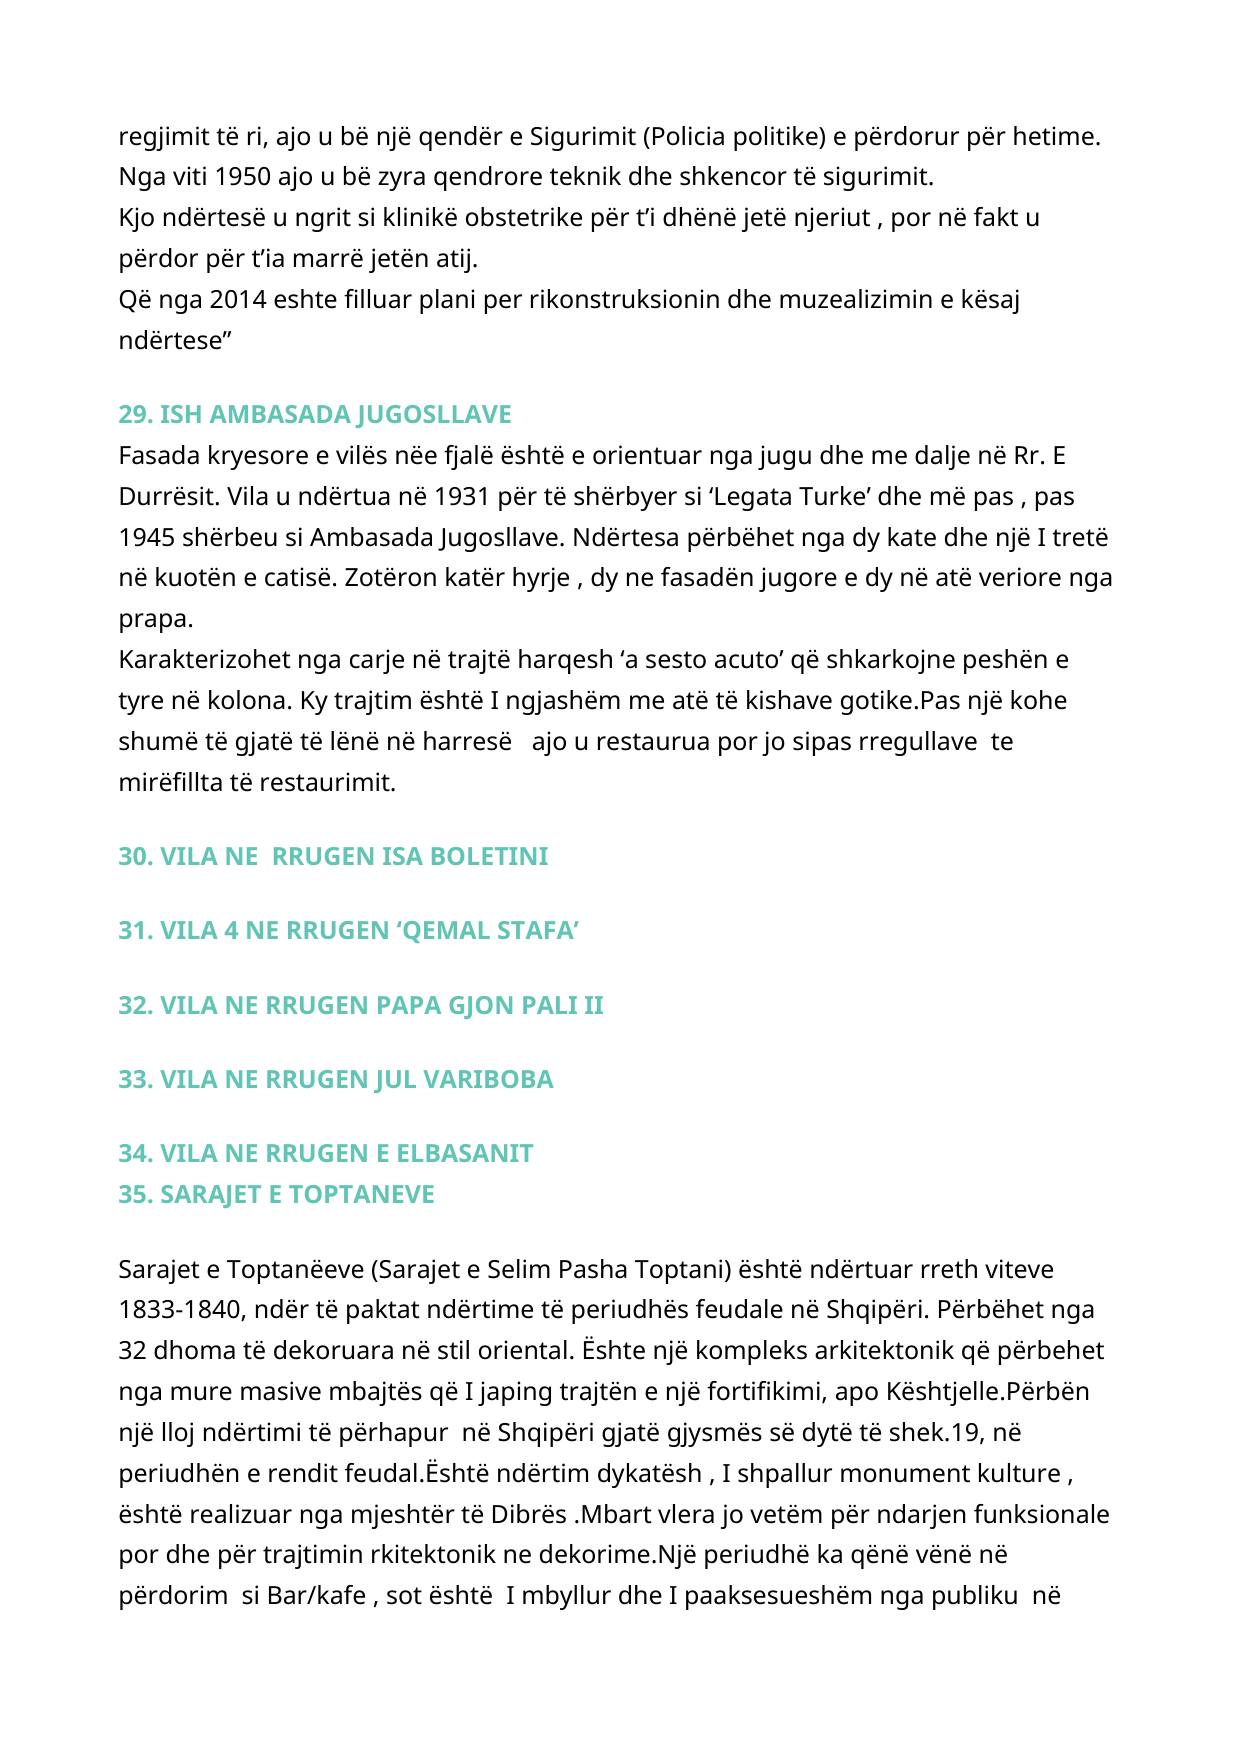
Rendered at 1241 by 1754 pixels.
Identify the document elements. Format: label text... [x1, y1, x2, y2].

text Sarajet e Toptanëeve (Sarajet e Selim Pasha Toptani) është ndërtuar rreth viteve 1833-1840, ndër të paktat ndërtime të periudhës feudale në Shqipëri. Përbëhet nga 32 dhoma të dekoruara në stil oriental. Ështe një kompleks arkitektonik që përbehet nga mure masive mbajtës që I japing trajtën e një fortifikimi, apo Kështjelle.Përbën një lloj ndërtimi të përhapur në Shqipëri gjatë gjysmës së dytë të shek.19, në periudhën e rendit feudal.Është ndërtim dykatësh , I shpallur monument kulture , është realizuar nga mjeshtër të Dibrës .Mbart vlera jo vetëm për ndarjen funksionale por dhe për trajtimin rkitektonik ne dekorime.Një periudhë ka qënë vënë në përdorim si Bar/kafe , sot është I mbyllur dhe I paaksesueshëm nga publiku në [118, 1251, 1122, 1612]
text Karakterizohet nga carje në trajtë harqesh ‘a sesto acuto’ që shkarkojne peshën e tyre në kolona. Ky trajtim është I ngjashëm me atë të kishave gotike.Pas një kohe shumë të gjatë të lënë në harresë ajo u restaurua por jo sipas rregullave te mirëfillta të restaurimit. [118, 642, 1122, 798]
text 35. SARAJET E TOPTANEVE [118, 1177, 1122, 1211]
text 30. VILA NE RRUGEN ISA BOLETINI [118, 838, 1122, 873]
text 34. VILA NE RRUGEN E ELBASANIT [118, 1136, 1122, 1170]
text regjimit të ri, ajo u bë një qendër e Sigurimit (Policia politike) e përdorur për hetime. Nga viti 1950 ajo u bë zyra qendrore teknik dhe shkencor të sigurimit. [118, 118, 1122, 193]
text Që nga 2014 eshte filluar plani per rikonstruksionin dhe muzealizimin e kësaj ndërtese” [118, 281, 1122, 356]
text 31. VILA 4 NE RRUGEN ‘QEMAL STAFA’ [118, 913, 1122, 947]
text 29. ISH AMBASADA JUGOSLLAVE [118, 397, 1122, 431]
text Fasada kryesore e vilës nëe fjalë është e orientuar nga jugu dhe me dalje në Rr. E Durrësit. Vila u ndërtua në 1931 për të shërbyer si ‘Legata Turke’ dhe më pas , pas 1945 shërbeu si Ambasada Jugosllave. Ndërtesa përbëhet nga dy kate dhe një I tretë në kuotën e catisë. Zotëron katër hyrje , dy ne fasadën jugore e dy në atë veriore nga prapa. [118, 437, 1122, 635]
text Kjo ndërtesë u ngrit si klinikë obstetrike për t’i dhënë jetë njeriut , por në fakt u përdor për t’ia marrë jetën atij. [118, 200, 1122, 275]
text 33. VILA NE RRUGEN JUL VARIBOBA [118, 1062, 1122, 1096]
text 32. VILA NE RRUGEN PAPA GJON PALI II [118, 987, 1122, 1021]
